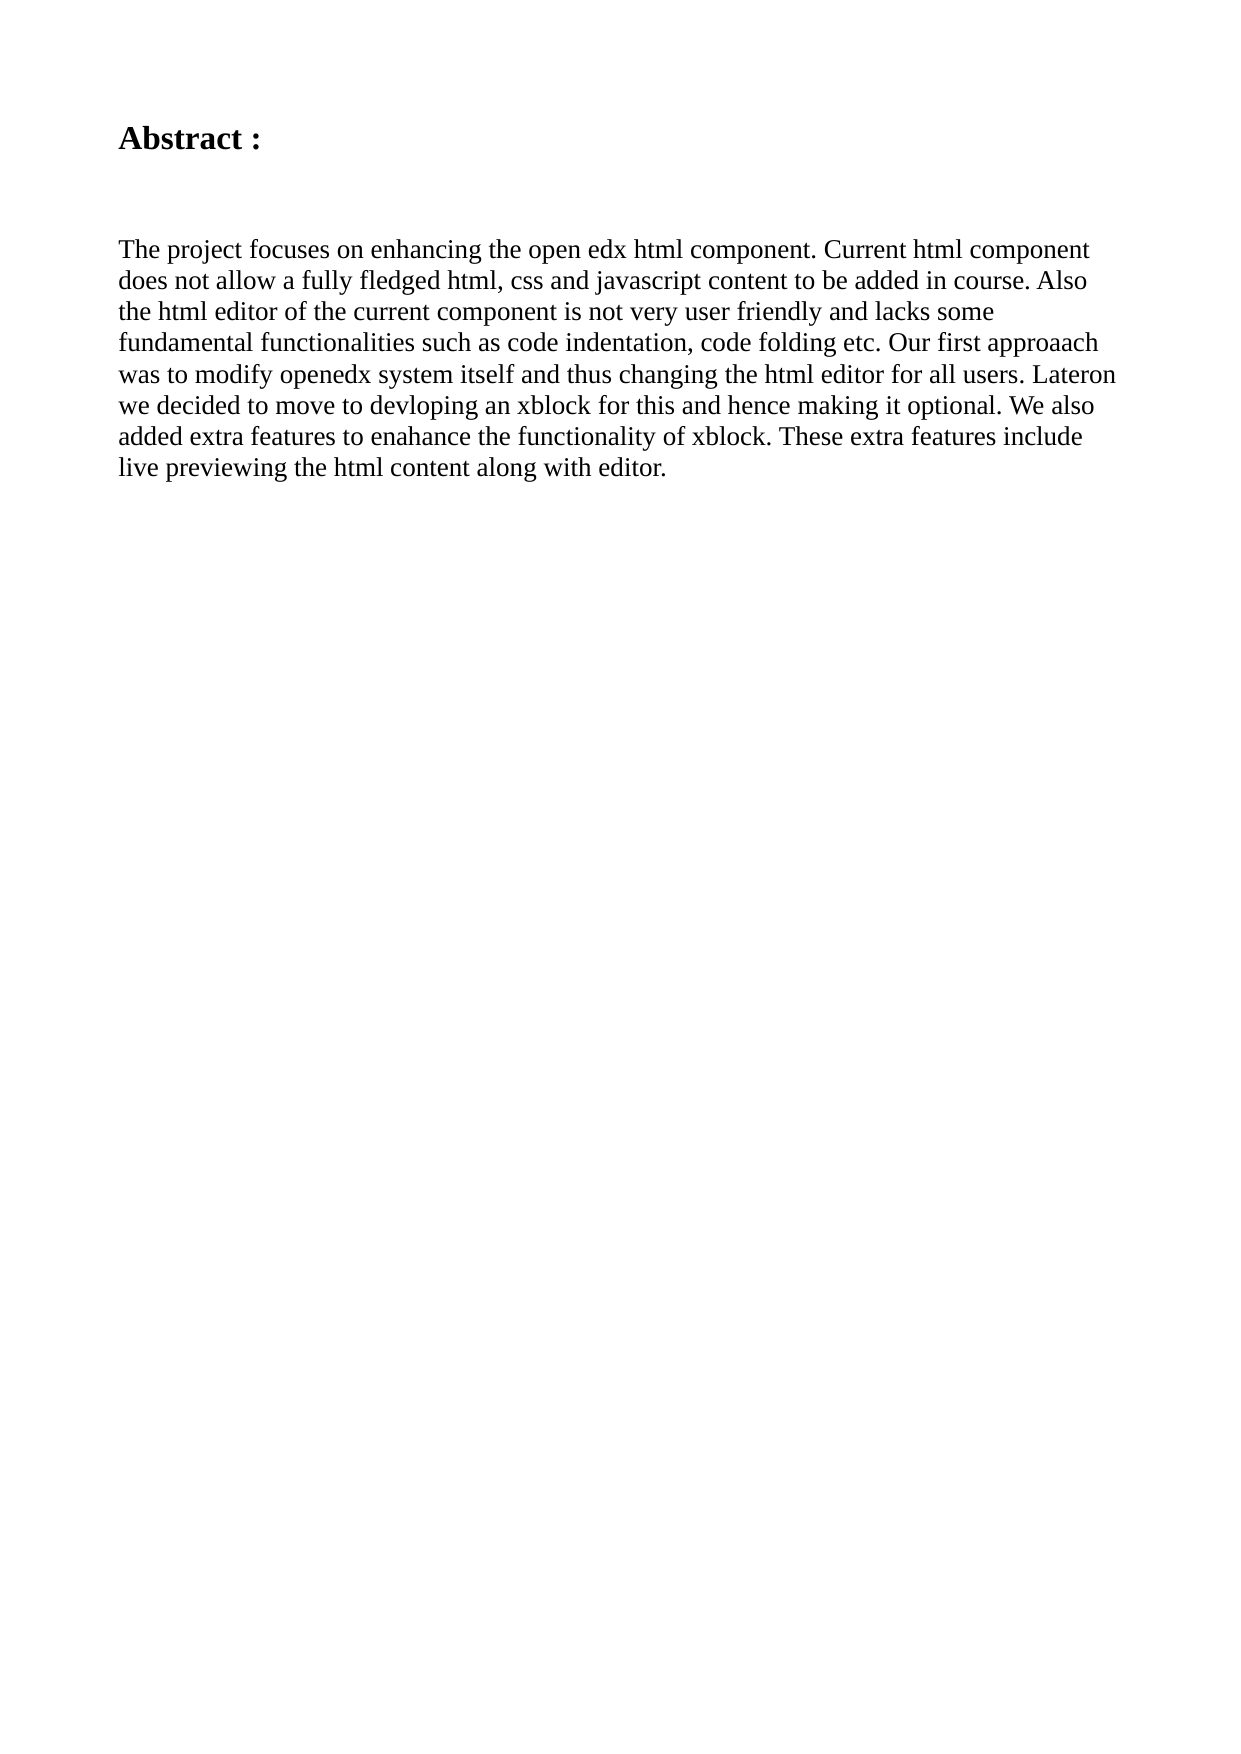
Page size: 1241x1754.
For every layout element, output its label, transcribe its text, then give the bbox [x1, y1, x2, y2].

text Abstract : [118, 118, 1122, 156]
text The project focuses on enhancing the open edx html component. Current html component does not allow a fully fledged html, css and javascript content to be added in course. Also the html editor of the current component is not very user friendly and lacks some fundamental functionalities such as code indentation, code folding etc. Our first approaach was to modify openedx system itself and thus changing the html editor for all users. Lateron we decided to move to devloping an xblock for this and hence making it optional. We also added extra features to enahance the functionality of xblock. These extra features include live previewing the html content along with editor. [118, 233, 1122, 482]
